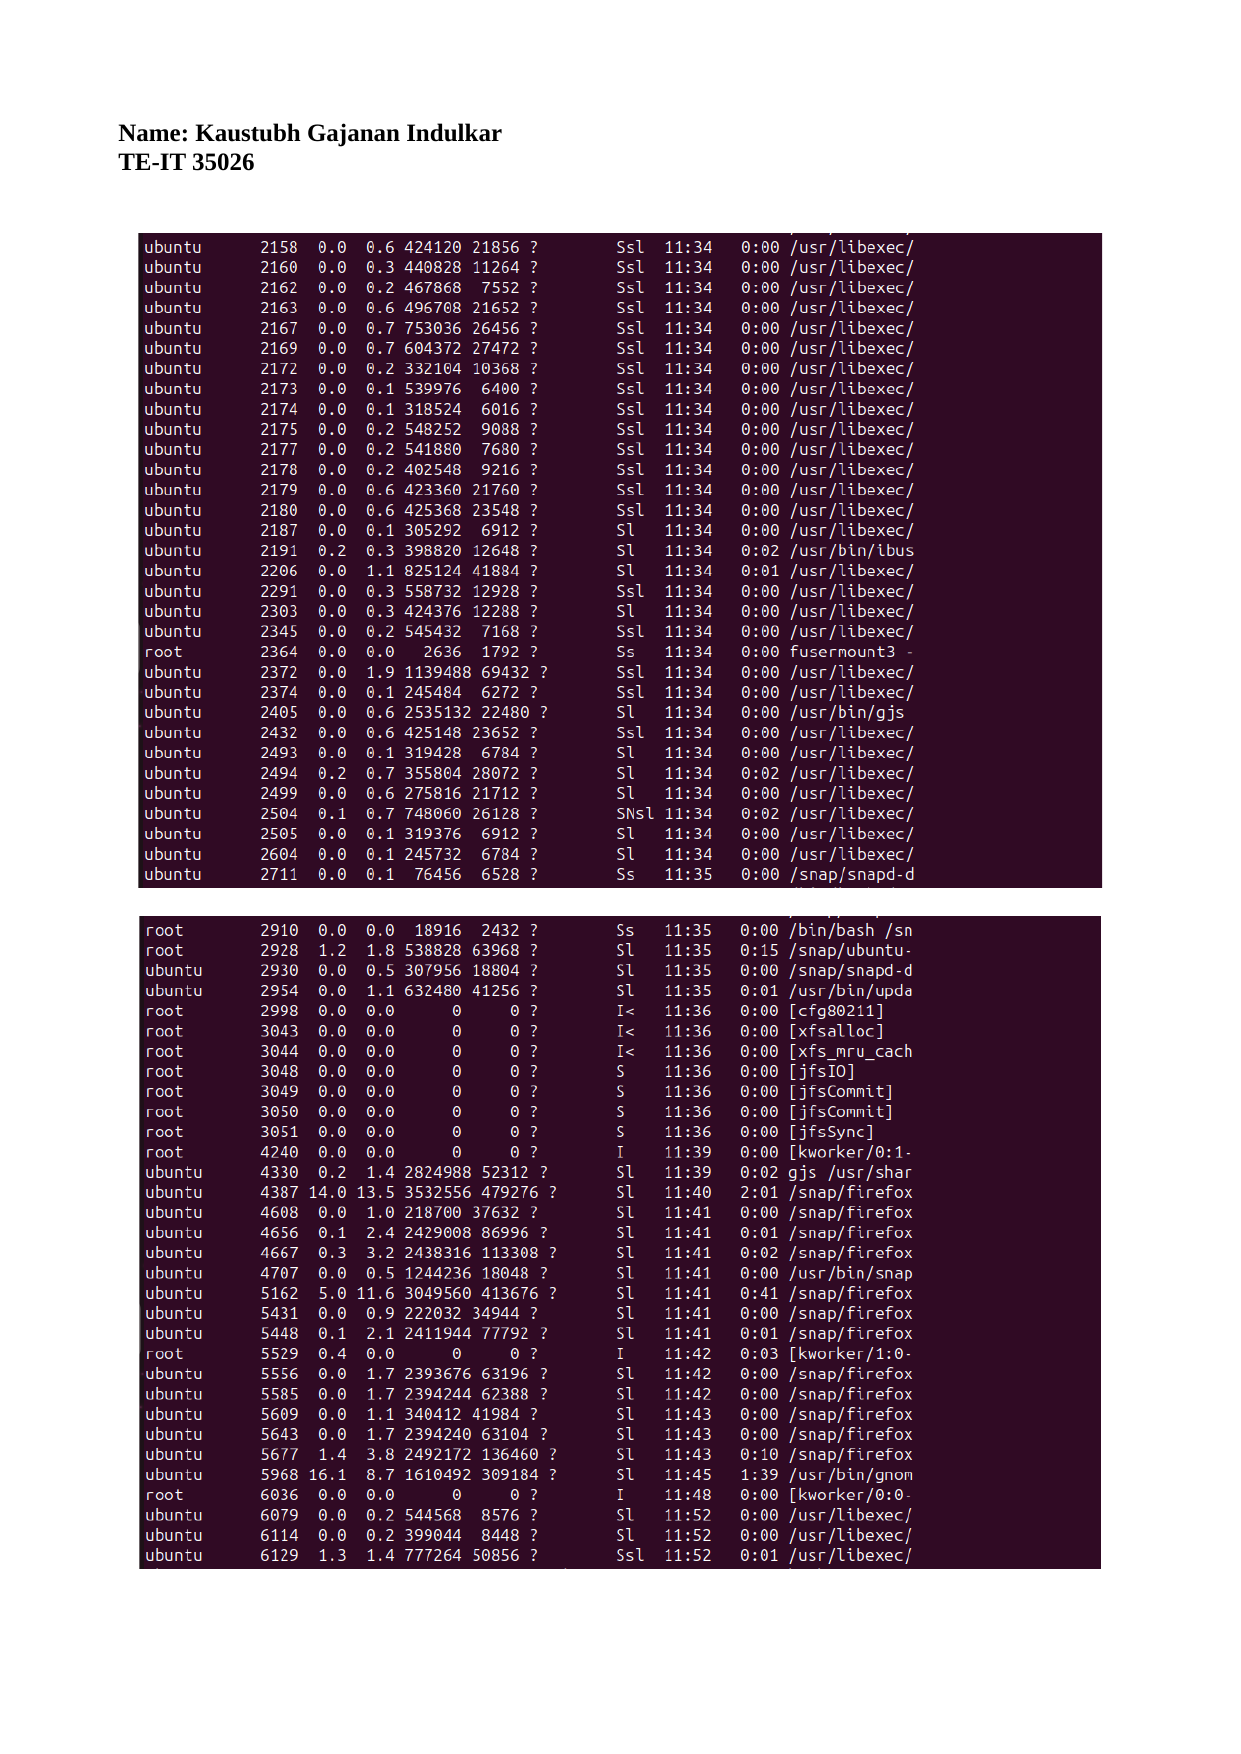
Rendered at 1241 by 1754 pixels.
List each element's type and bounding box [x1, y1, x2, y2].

picture [138, 233, 1103, 888]
picture [139, 916, 1101, 1569]
